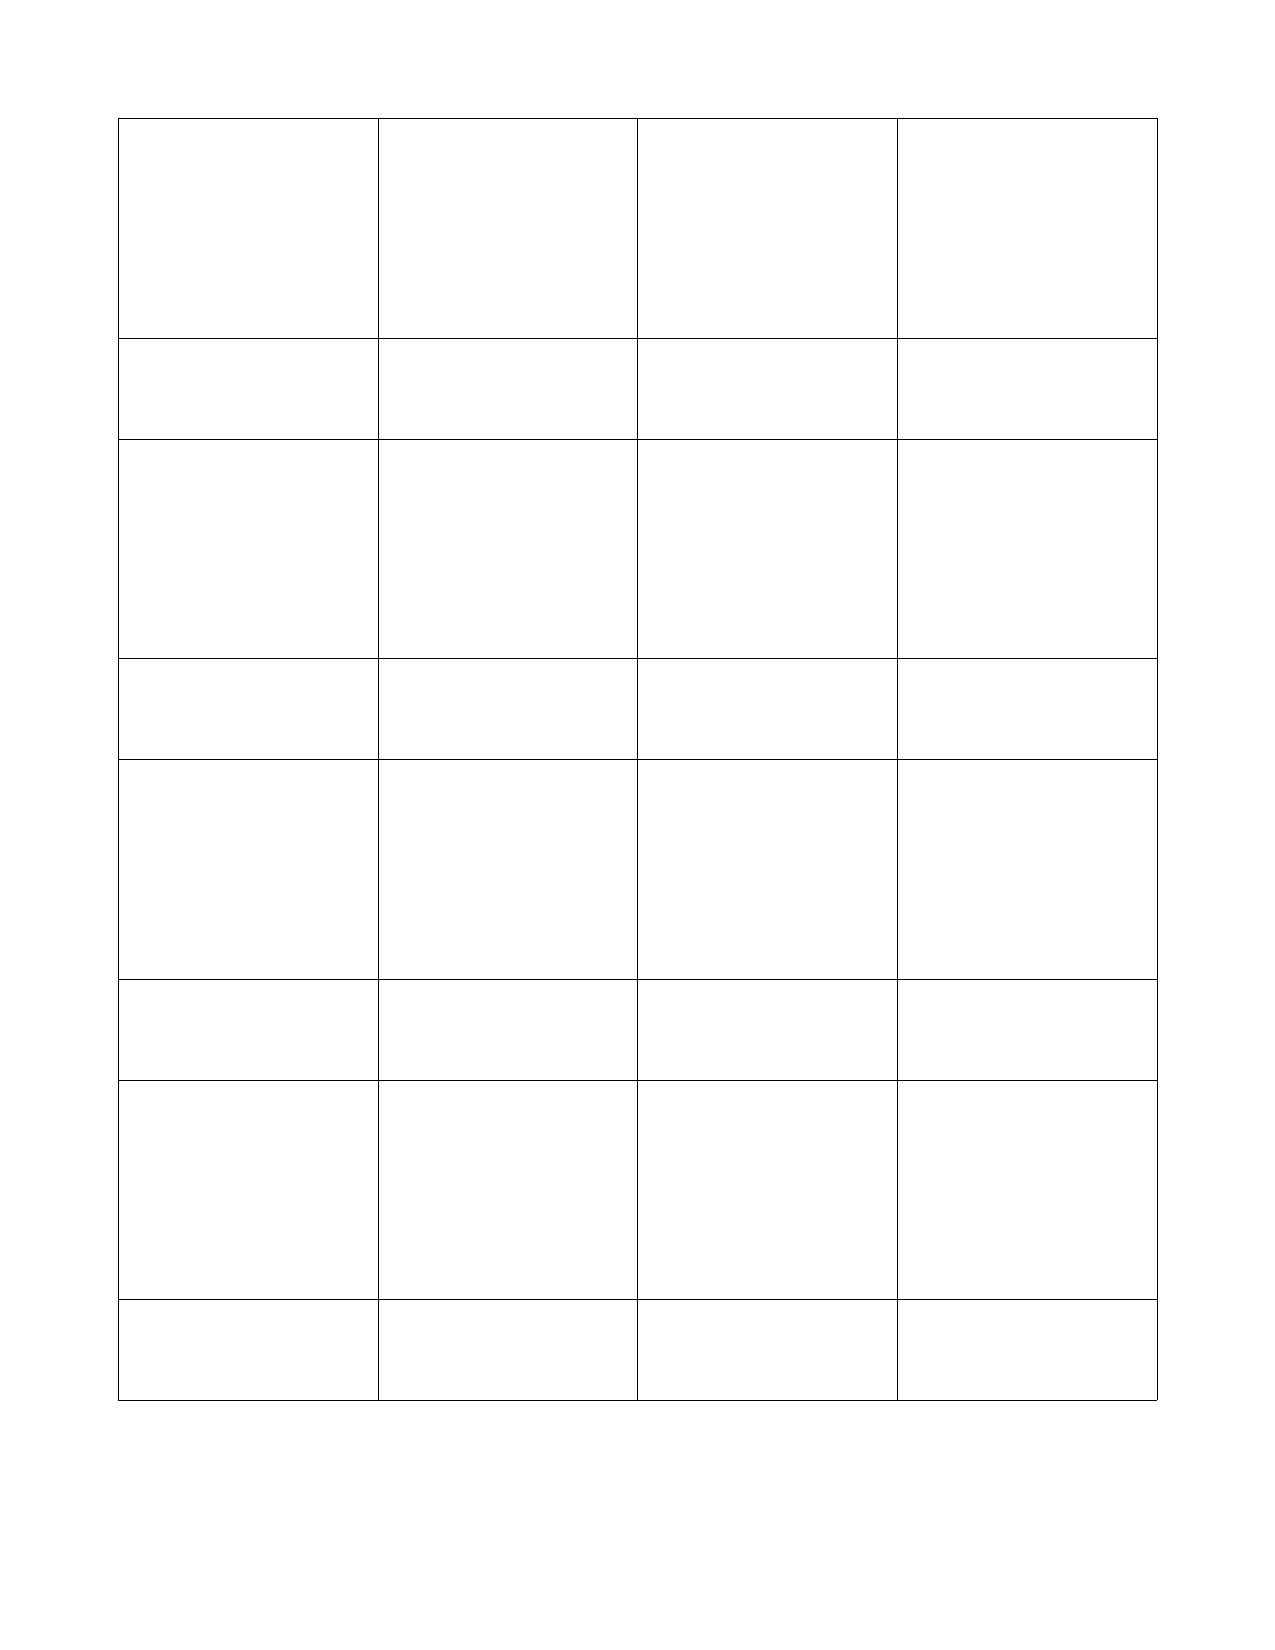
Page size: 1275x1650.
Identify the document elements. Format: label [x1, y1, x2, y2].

table_cell [638, 659, 897, 759]
table_cell [379, 440, 637, 658]
table_cell [119, 1081, 378, 1299]
table_header [638, 119, 897, 338]
table_cell [379, 980, 637, 1080]
table_cell [638, 980, 897, 1080]
table_cell [379, 339, 637, 439]
table_cell [898, 1300, 1157, 1400]
table_cell [898, 440, 1157, 658]
table_cell [379, 1300, 637, 1400]
table_cell [638, 440, 897, 658]
table_cell [898, 339, 1157, 439]
table_cell [638, 1300, 897, 1400]
table_cell [379, 760, 637, 979]
table_cell [379, 1081, 637, 1299]
table_cell [898, 659, 1157, 759]
table_header [898, 119, 1157, 338]
table_cell [379, 659, 637, 759]
table_cell [898, 760, 1157, 979]
table_cell [638, 1081, 897, 1299]
table_cell [119, 339, 378, 439]
table_cell [119, 659, 378, 759]
table_header [379, 119, 637, 338]
table_header [119, 119, 378, 338]
table_cell [898, 1081, 1157, 1299]
table_cell [638, 339, 897, 439]
table_cell [898, 980, 1157, 1080]
table_cell [638, 760, 897, 979]
table_cell [119, 1300, 378, 1400]
table_cell [119, 440, 378, 658]
table_cell [119, 980, 378, 1080]
table_cell [119, 760, 378, 979]
